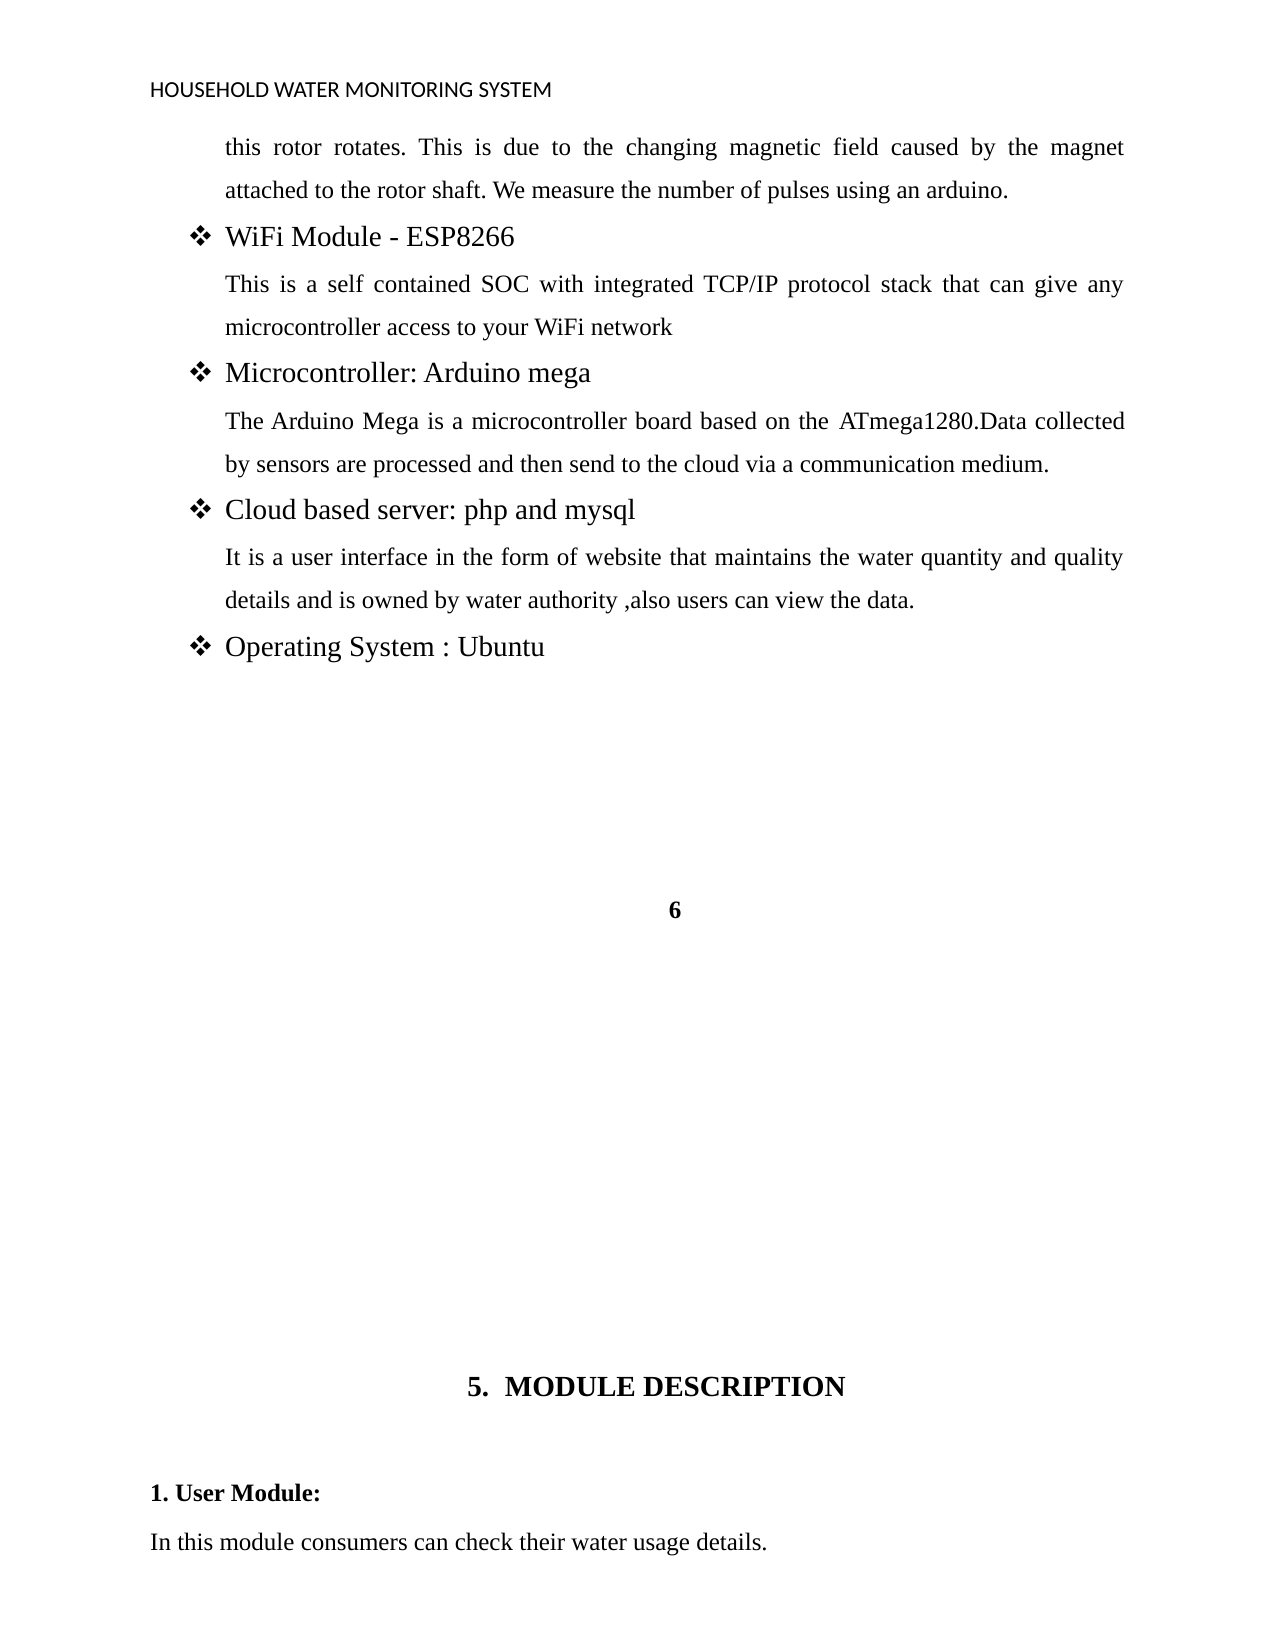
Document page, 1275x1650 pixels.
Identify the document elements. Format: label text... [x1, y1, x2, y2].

list this rotor rotates. This is due to the changing magnetic field caused by the magnet attached to the rotor shaft. We measure the number of pulses using an arduino. [225, 132, 1125, 204]
list This is a self contained SOC with integrated TCP/IP protocol stack that can give any microcontroller access to your WiFi network [225, 269, 1125, 341]
list Operating System : Ubuntu [187, 629, 1125, 662]
text In this module consumers can check their water usage details. [150, 1527, 1125, 1556]
list 6 [225, 895, 1125, 923]
list WiFi Module - ESP8266 [187, 219, 1125, 252]
text 1. User Module: [150, 1478, 1125, 1507]
list Microcontroller: Arduino mega [187, 355, 1125, 389]
list Cloud based server: php and mysql [187, 492, 1125, 526]
list MODULE DESCRIPTION [187, 1369, 1125, 1403]
list It is a user interface in the form of website that maintains the water quantity and quality details and is owned by water authority ,also users can view the data. [225, 542, 1125, 614]
list The Arduino Mega is a microcontroller board based on the ATmega1280.Data collected by sensors are processed and then send to the cloud via a communication medium. [225, 406, 1125, 478]
